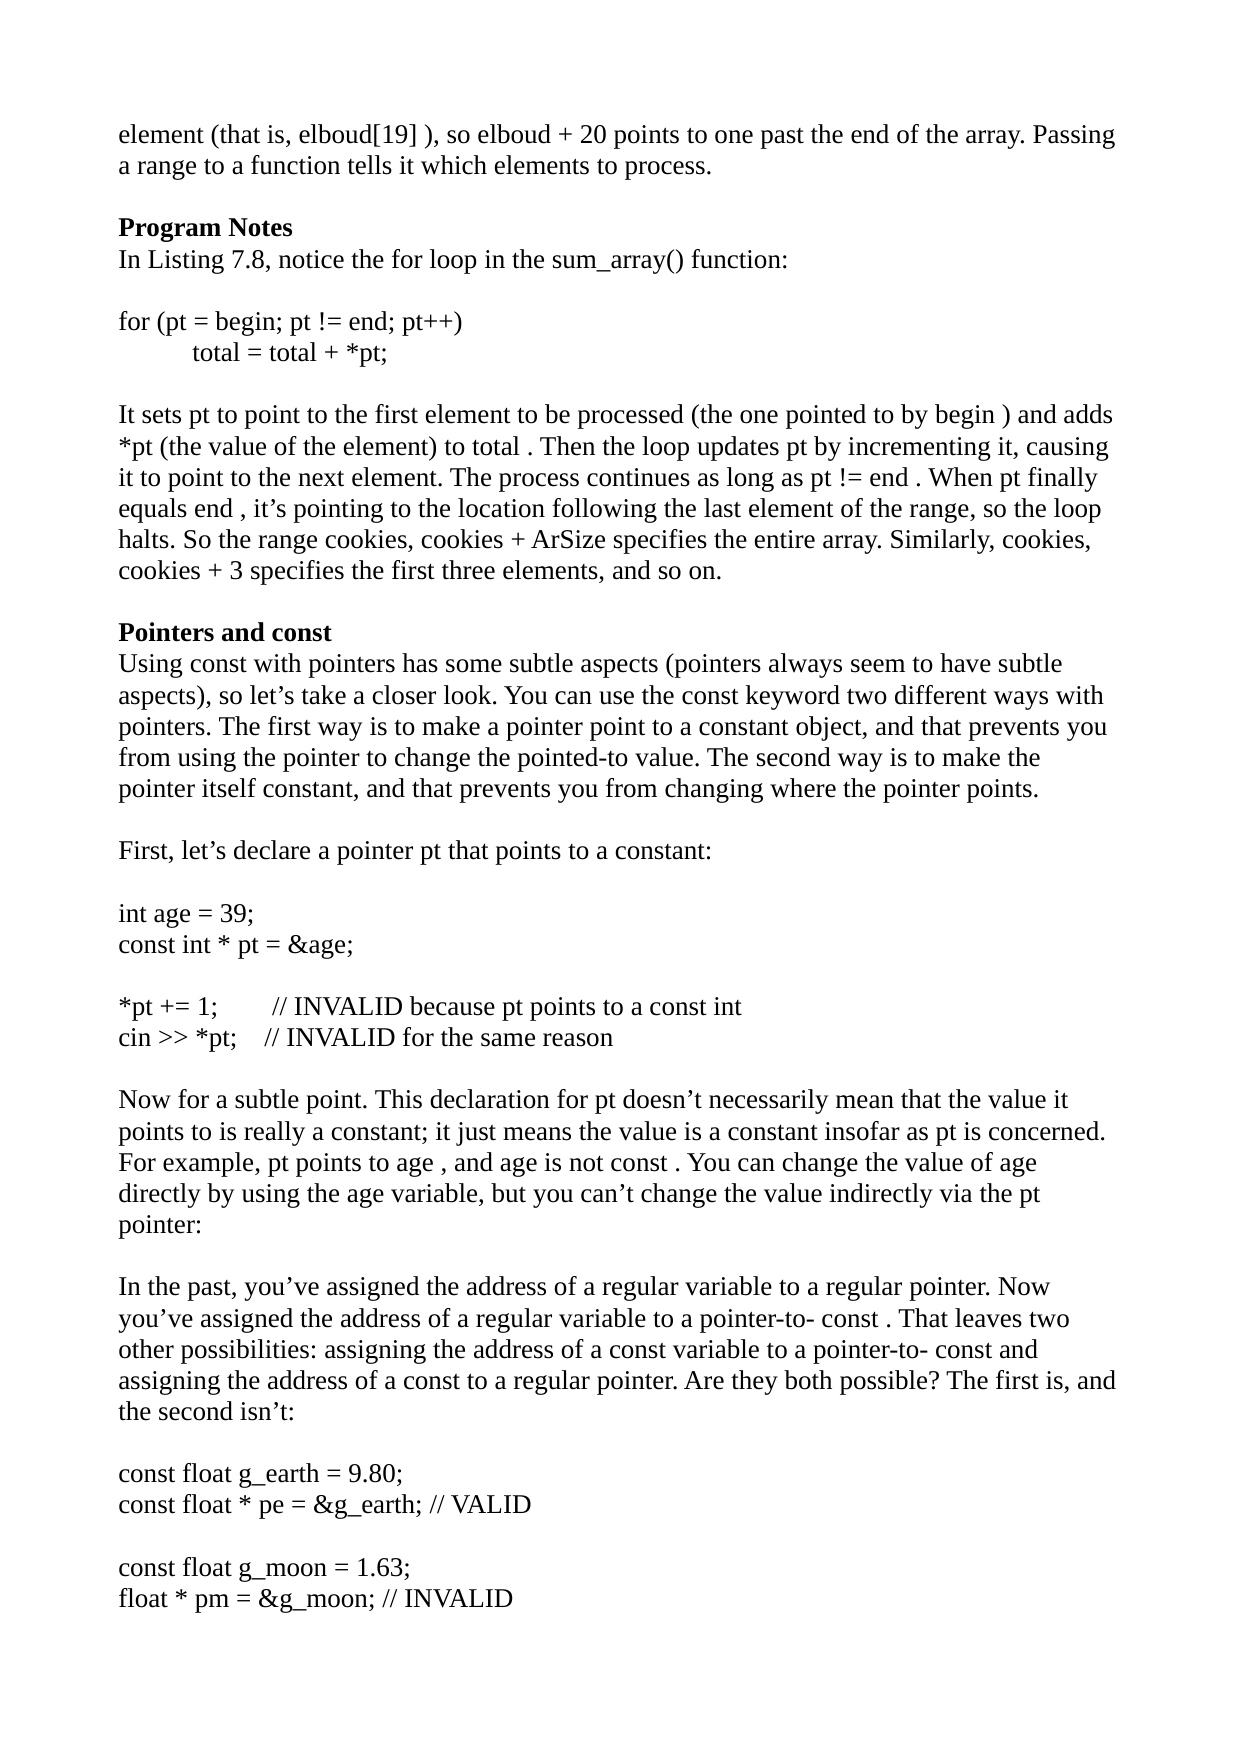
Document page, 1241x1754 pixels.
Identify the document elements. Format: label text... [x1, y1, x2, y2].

text int age = 39; [118, 897, 1122, 928]
text const int * pt = &age; [118, 928, 1122, 959]
text total = total + *pt; [118, 336, 1122, 367]
text float * pm = &g_moon; // INVALID [118, 1582, 1122, 1613]
text for (pt = begin; pt != end; pt++) [118, 305, 1122, 336]
text a range to a function tells it which elements to process. [118, 149, 1122, 180]
text First, let’s declare a pointer pt that points to a constant: [118, 834, 1122, 866]
text it to point to the next element. The process continues as long as pt != end . When pt finally [118, 461, 1122, 492]
text It sets pt to point to the first element to be processed (the one pointed to by begin ) and adds [118, 398, 1122, 429]
text element (that is, elboud[19] ), so elboud + 20 points to one past the end of the array. Passing [118, 118, 1122, 149]
text In Listing 7.8, notice the for loop in the sum_array() function: [118, 243, 1122, 274]
text const float g_earth = 9.80; [118, 1457, 1122, 1488]
text aspects), so let’s take a closer look. You can use the const keyword two different ways with [118, 679, 1122, 710]
text *pt (the value of the element) to total . Then the loop updates pt by incrementing it, causing [118, 429, 1122, 461]
text Now for a subtle point. This declaration for pt doesn’t necessarily mean that the value it points to is really a constant; it just means the value is a constant insofar as pt is concerned. For example, pt points to age , and age is not const . You can change the value of age directly by using the age variable, but you can’t change the value indirectly via the pt pointer: [118, 1084, 1122, 1239]
text const float g_moon = 1.63; [118, 1551, 1122, 1582]
text halts. So the range cookies, cookies + ArSize specifies the entire array. Similarly, cookies, cookies + 3 specifies the first three elements, and so on. [118, 523, 1122, 585]
text pointers. The first way is to make a pointer point to a constant object, and that prevents you [118, 710, 1122, 741]
text equals end , it’s pointing to the location following the last element of the range, so the loop [118, 492, 1122, 523]
text Using const with pointers has some subtle aspects (pointers always seem to have subtle [118, 648, 1122, 679]
text In the past, you’ve assigned the address of a regular variable to a regular pointer. Now you’ve assigned the address of a regular variable to a pointer-to- const . That leaves two other possibilities: assigning the address of a const variable to a pointer-to- const and assigning the address of a const to a regular pointer. Are they both possible? The first is, and the second isn’t: [118, 1271, 1122, 1426]
text const float * pe = &g_earth; // VALID [118, 1488, 1122, 1520]
text Pointers and const [118, 616, 1122, 648]
text cin >> *pt; // INVALID for the same reason [118, 1021, 1122, 1052]
text from using the pointer to change the pointed-to value. The second way is to make the pointer itself constant, and that prevents you from changing where the pointer points. [118, 741, 1122, 803]
text *pt += 1; // INVALID because pt points to a const int [118, 990, 1122, 1021]
text Program Notes [118, 212, 1122, 243]
